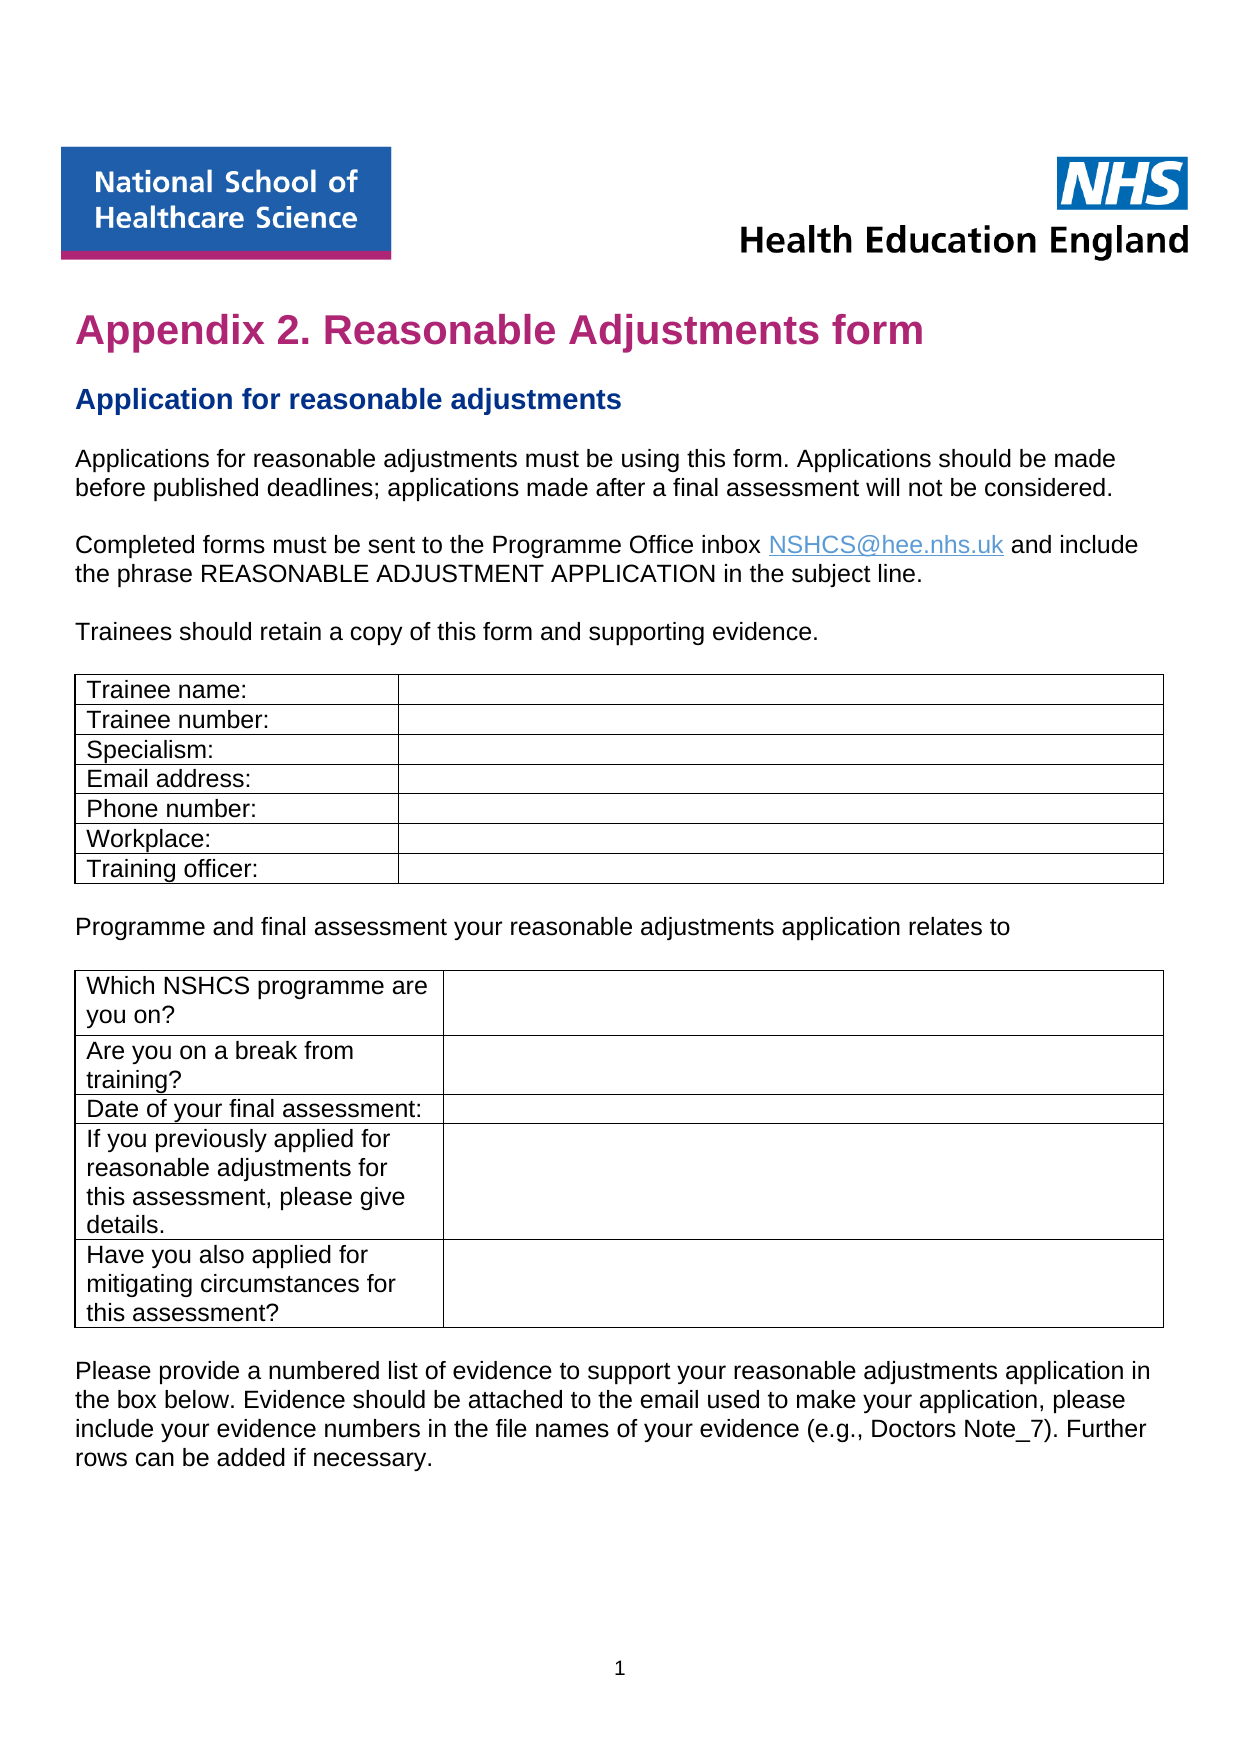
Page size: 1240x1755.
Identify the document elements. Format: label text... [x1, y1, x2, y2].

subtitle Appendix 2. Reasonable Adjustments form [75, 306, 1164, 353]
table_header [444, 971, 1163, 1035]
table_cell [399, 735, 1163, 763]
table_cell [444, 1036, 1163, 1093]
table_header Which NSHCS programme are you on? [76, 971, 443, 1035]
table_cell Have you also applied for mitigating circumstances for this assessment? [76, 1240, 443, 1327]
table_header Trainee name: [76, 675, 398, 704]
table_cell [399, 765, 1163, 793]
text Trainees should retain a copy of this form and supporting evidence. [75, 617, 1164, 645]
table_cell Email address: [76, 765, 398, 793]
table_cell Training officer: [76, 854, 398, 883]
table_cell Date of your final assessment: [76, 1095, 443, 1123]
text Please provide a numbered list of evidence to support your reasonable adjustments application in the box below. Evidence should be attached to the email used to make your application, please include your evidence numbers in the file names of your evidence (e.g., Doctors Note_7). Further rows can be added if necessary. [75, 1356, 1164, 1471]
text Applications for reasonable adjustments must be using this form. Applications should be made before published deadlines; applications made after a final assessment will not be considered. [75, 444, 1164, 502]
table_cell Workplace: [76, 824, 398, 853]
table_cell Specialism: [76, 735, 398, 763]
table_cell [399, 824, 1163, 853]
table_cell [399, 794, 1163, 823]
table_cell [444, 1124, 1163, 1239]
table_cell If you previously applied for reasonable adjustments for this assessment, please give details. [76, 1124, 443, 1239]
text Programme and final assessment your reasonable adjustments application relates to [75, 912, 1164, 941]
table_cell [399, 705, 1163, 734]
text Completed forms must be sent to the Programme Office inbox NSHCS@hee.nhs.uk and include the phrase REASONABLE ADJUSTMENT APPLICATION in the subject line. [75, 530, 1164, 588]
table_cell Are you on a break from training? [76, 1036, 443, 1093]
table_cell [399, 854, 1163, 883]
table_cell [444, 1095, 1163, 1123]
table_cell Phone number: [76, 794, 398, 823]
table_cell Trainee number: [76, 705, 398, 734]
table_cell [444, 1240, 1163, 1327]
subtitle Application for reasonable adjustments [75, 382, 1164, 415]
table_header [399, 675, 1163, 704]
